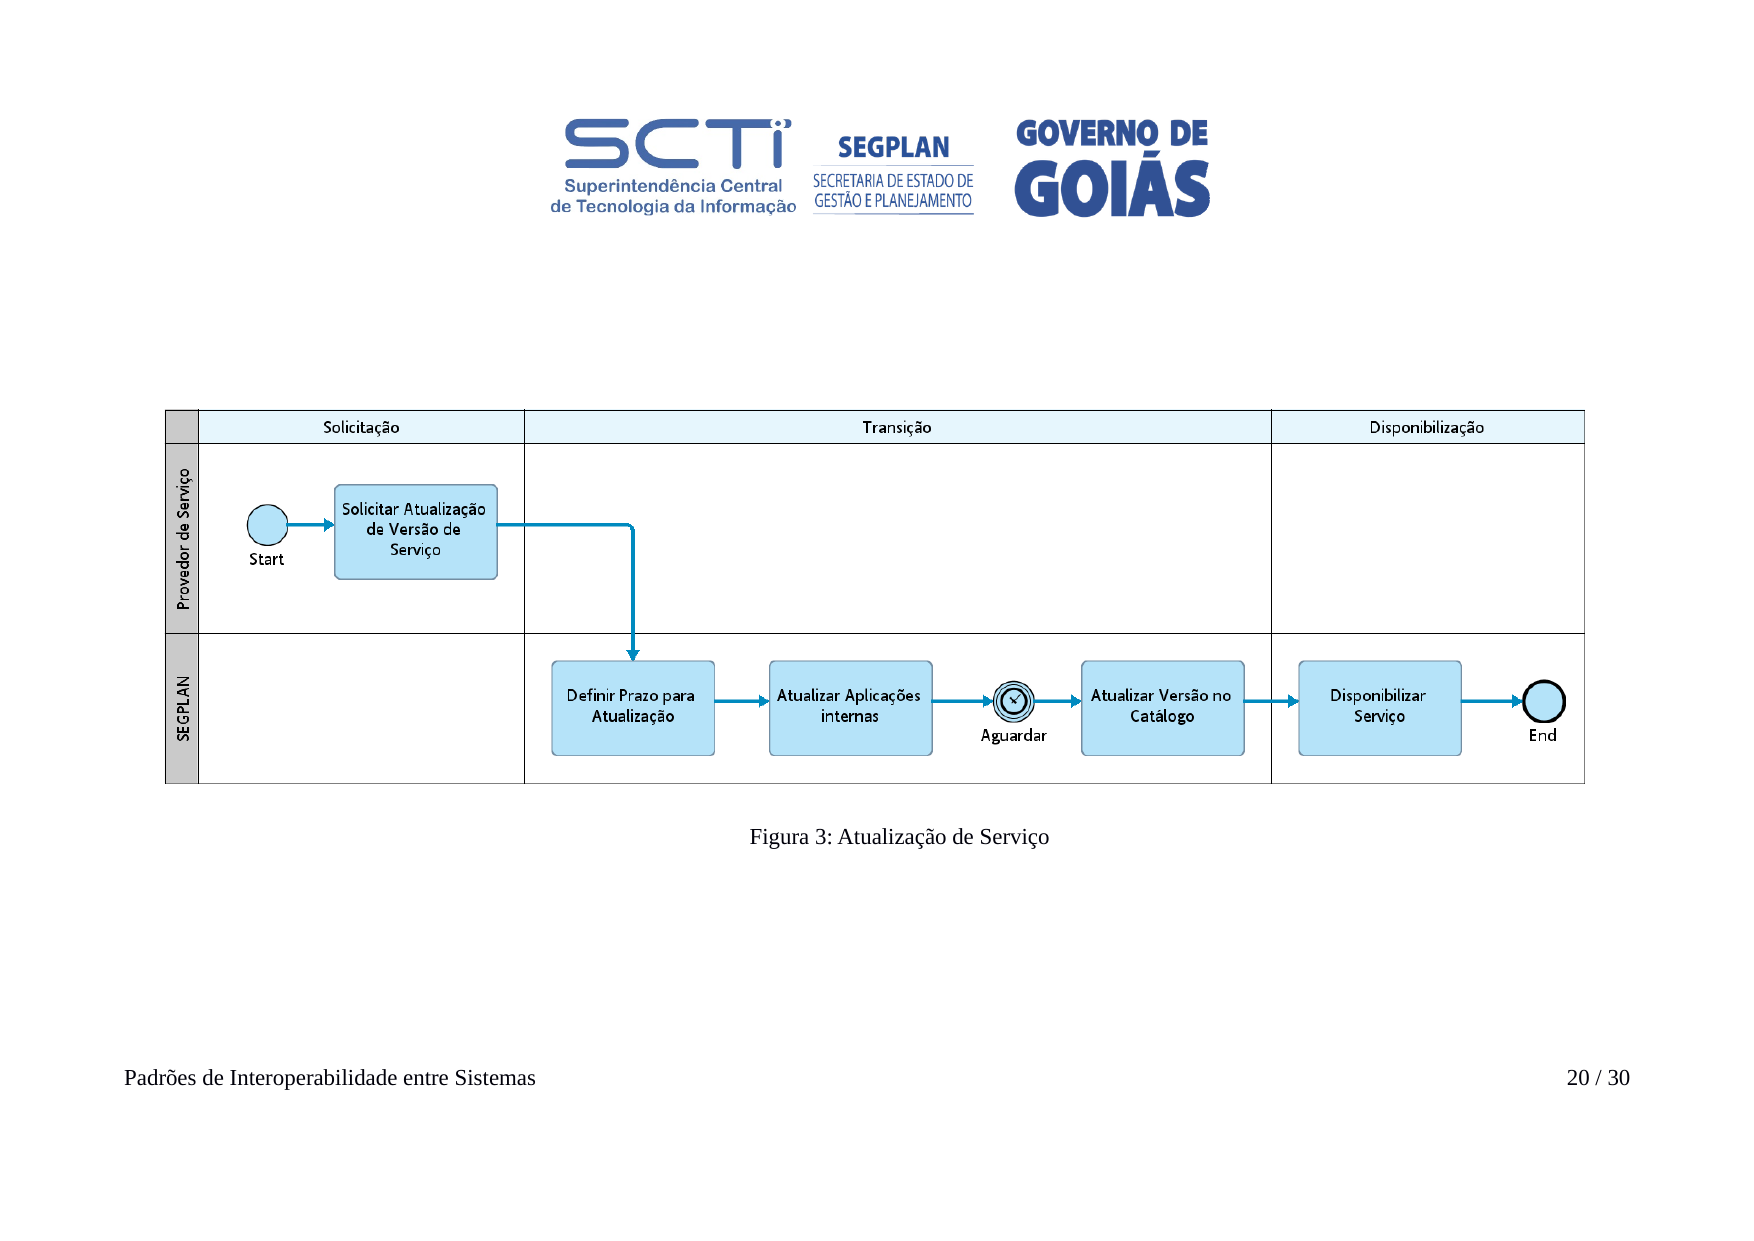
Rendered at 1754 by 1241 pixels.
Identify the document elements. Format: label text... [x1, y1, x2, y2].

picture [164, 409, 1590, 823]
list Figura 3: Atualização de Serviço [118, 823, 1636, 849]
